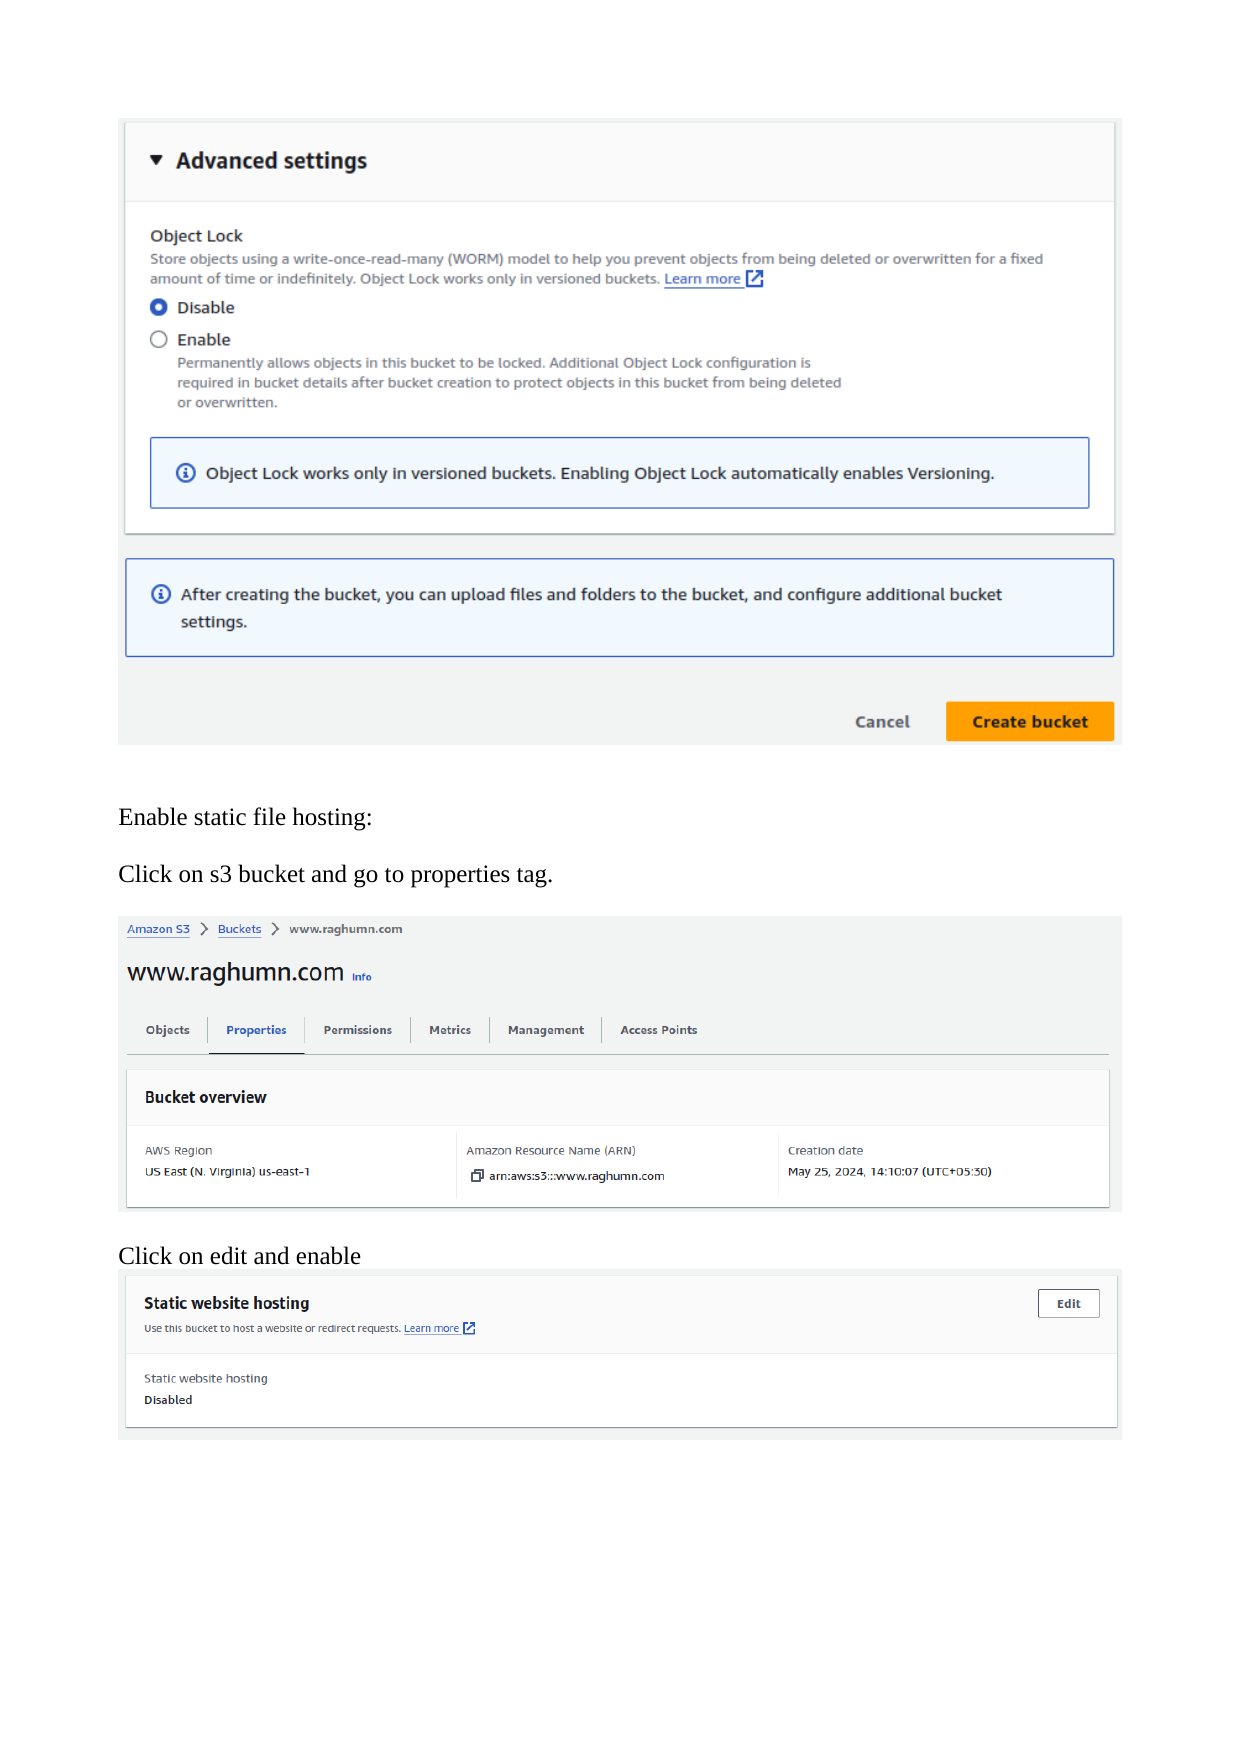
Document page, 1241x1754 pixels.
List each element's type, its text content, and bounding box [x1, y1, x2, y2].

text Click on edit and enable [118, 1241, 1122, 1269]
text Click on s3 bucket and go to properties tag. [118, 859, 1122, 888]
picture [118, 916, 1123, 1212]
picture [118, 1269, 1123, 1440]
picture [118, 118, 1123, 745]
text Enable static file hosting: [118, 802, 1122, 830]
